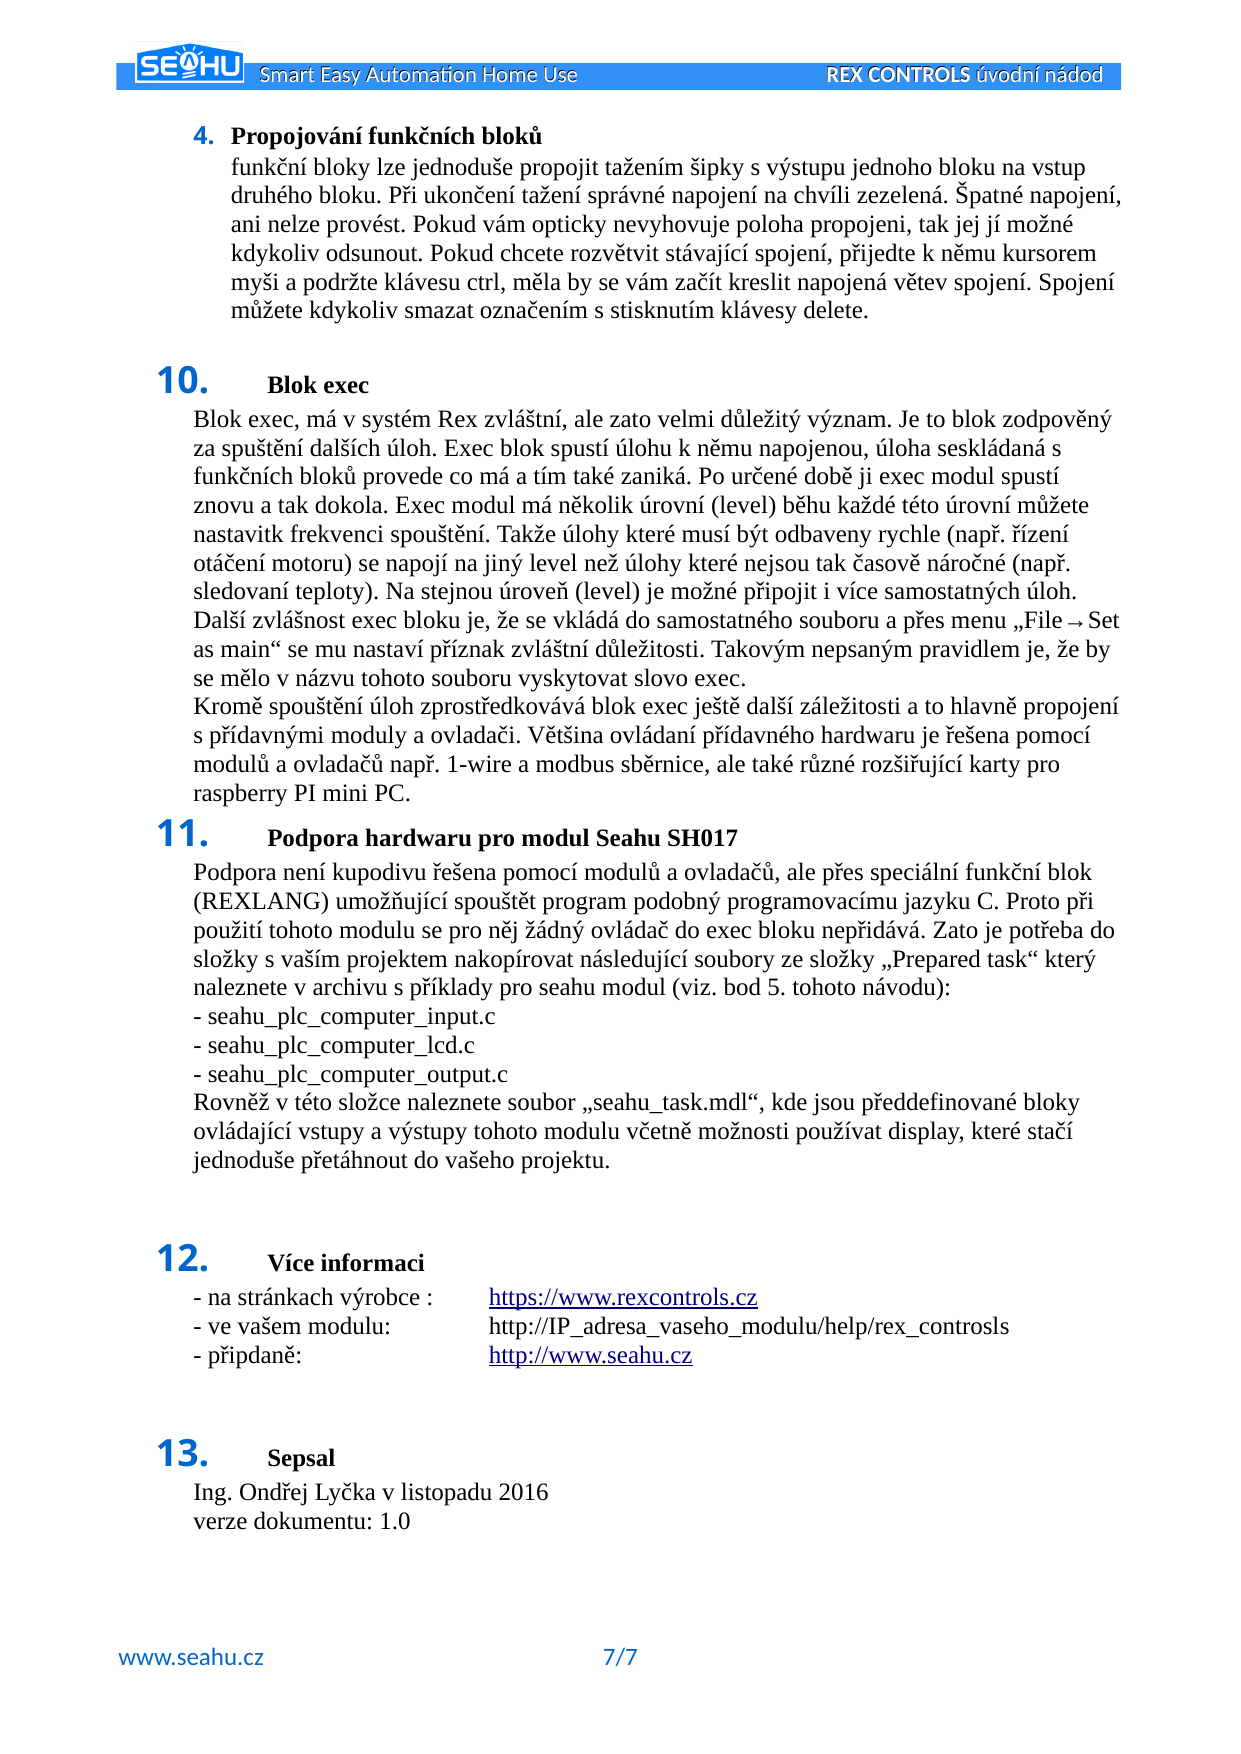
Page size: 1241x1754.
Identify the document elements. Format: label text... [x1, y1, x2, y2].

list Propojování funkčních bloků funkční bloky lze jednoduše propojit tažením šipky s výstupu jednoho bloku na vstup druhého bloku. Při ukončení tažení správné napojení na chvíli zezelená. Špatné napojení, ani nelze provést. Pokud vám opticky nevyhovuje poloha propojeni, tak jej jí možné kdykoliv odsunout. Pokud chcete rozvětvit stávající spojení, přijedte k němu kursorem myši a podržte klávesu ctrl, měla by se vám začít kreslit napojená větev spojení. Spojení můžete kdykoliv smazat označením s stisknutím klávesy delete. [193, 118, 1122, 324]
list Kromě spouštění úloh zprostředkovává blok exec ještě další záležitosti a to hlavně propojení s přídavnými moduly a ovladači. Většina ovládaní přídavného hardwaru je řešena pomocí modulů a ovladačů např. 1-wire a modbus sběrnice, ale také různé rozšiřující karty pro raspberry PI mini PC. [156, 691, 1122, 806]
list Blok exec Blok exec, má v systém Rex zvláštní, ale zato velmi důležitý význam. Je to blok zodpověný za spuštění dalších úloh. Exec blok spustí úlohu k němu napojenou, úloha seskládaná s funkčních bloků provede co má a tím také zaniká. Po určené době ji exec modul spustí znovu a tak dokola. Exec modul má několik úrovní (level) běhu každé této úrovní můžete nastavitk frekvenci spouštění. Takže úlohy které musí být odbaveny rychle (např. řízení otáčení motoru) se napojí na jiný level než úlohy které nejsou tak časově náročné (např. sledovaní teploty). Na stejnou úroveň (level) je možné připojit i více samostatných úloh. [156, 353, 1122, 605]
list - seahu_plc_computer_output.c [156, 1059, 1122, 1087]
list - ve vašem modulu: http://IP_adresa_vaseho_modulu/help/rex_controsls - připdaně: http://www.seahu.cz [156, 1311, 1122, 1368]
list Rovněž v této složce naleznete soubor „seahu_task.mdl“, kde jsou předdefinované bloky ovládající vstupy a výstupy tohoto modulu včetně možnosti používat display, které stačí jednoduše přetáhnout do vašeho projektu. [156, 1087, 1122, 1174]
list - seahu_plc_computer_input.c [156, 1001, 1122, 1030]
list Podpora není kupodivu řešena pomocí modulů a ovladačů, ale přes speciální funkční blok (REXLANG) umožňující spouštět program podobný programovacímu jazyku C. Proto při použití tohoto modulu se pro něj žádný ovládač do exec bloku nepřidává. Zato je potřeba do složky s vaším projektem nakopírovat následující soubory ze složky „Prepared task“ který naleznete v archivu s příklady pro seahu modul (viz. bod 5. tohoto návodu): [156, 857, 1122, 1001]
list Další zvlášnost exec bloku je, že se vkládá do samostatného souboru a přes menu „File→Set as main“ se mu nastaví příznak zvláštní důležitosti. Takovým nepsaným pravidlem je, že by se mělo v názvu tohoto souboru vyskytovat slovo exec. [156, 605, 1122, 691]
list verze dokumentu: 1.0 [156, 1506, 1122, 1534]
list Sepsal Ing. Ondřej Lyčka v listopadu 2016 [156, 1426, 1122, 1506]
list Více informaci - na stránkach výrobce : https://www.rexcontrols.cz [156, 1231, 1122, 1311]
list Podpora hardwaru pro modul Seahu SH017 [156, 806, 1122, 857]
picture [135, 41, 245, 83]
list - seahu_plc_computer_lcd.c [156, 1030, 1122, 1059]
